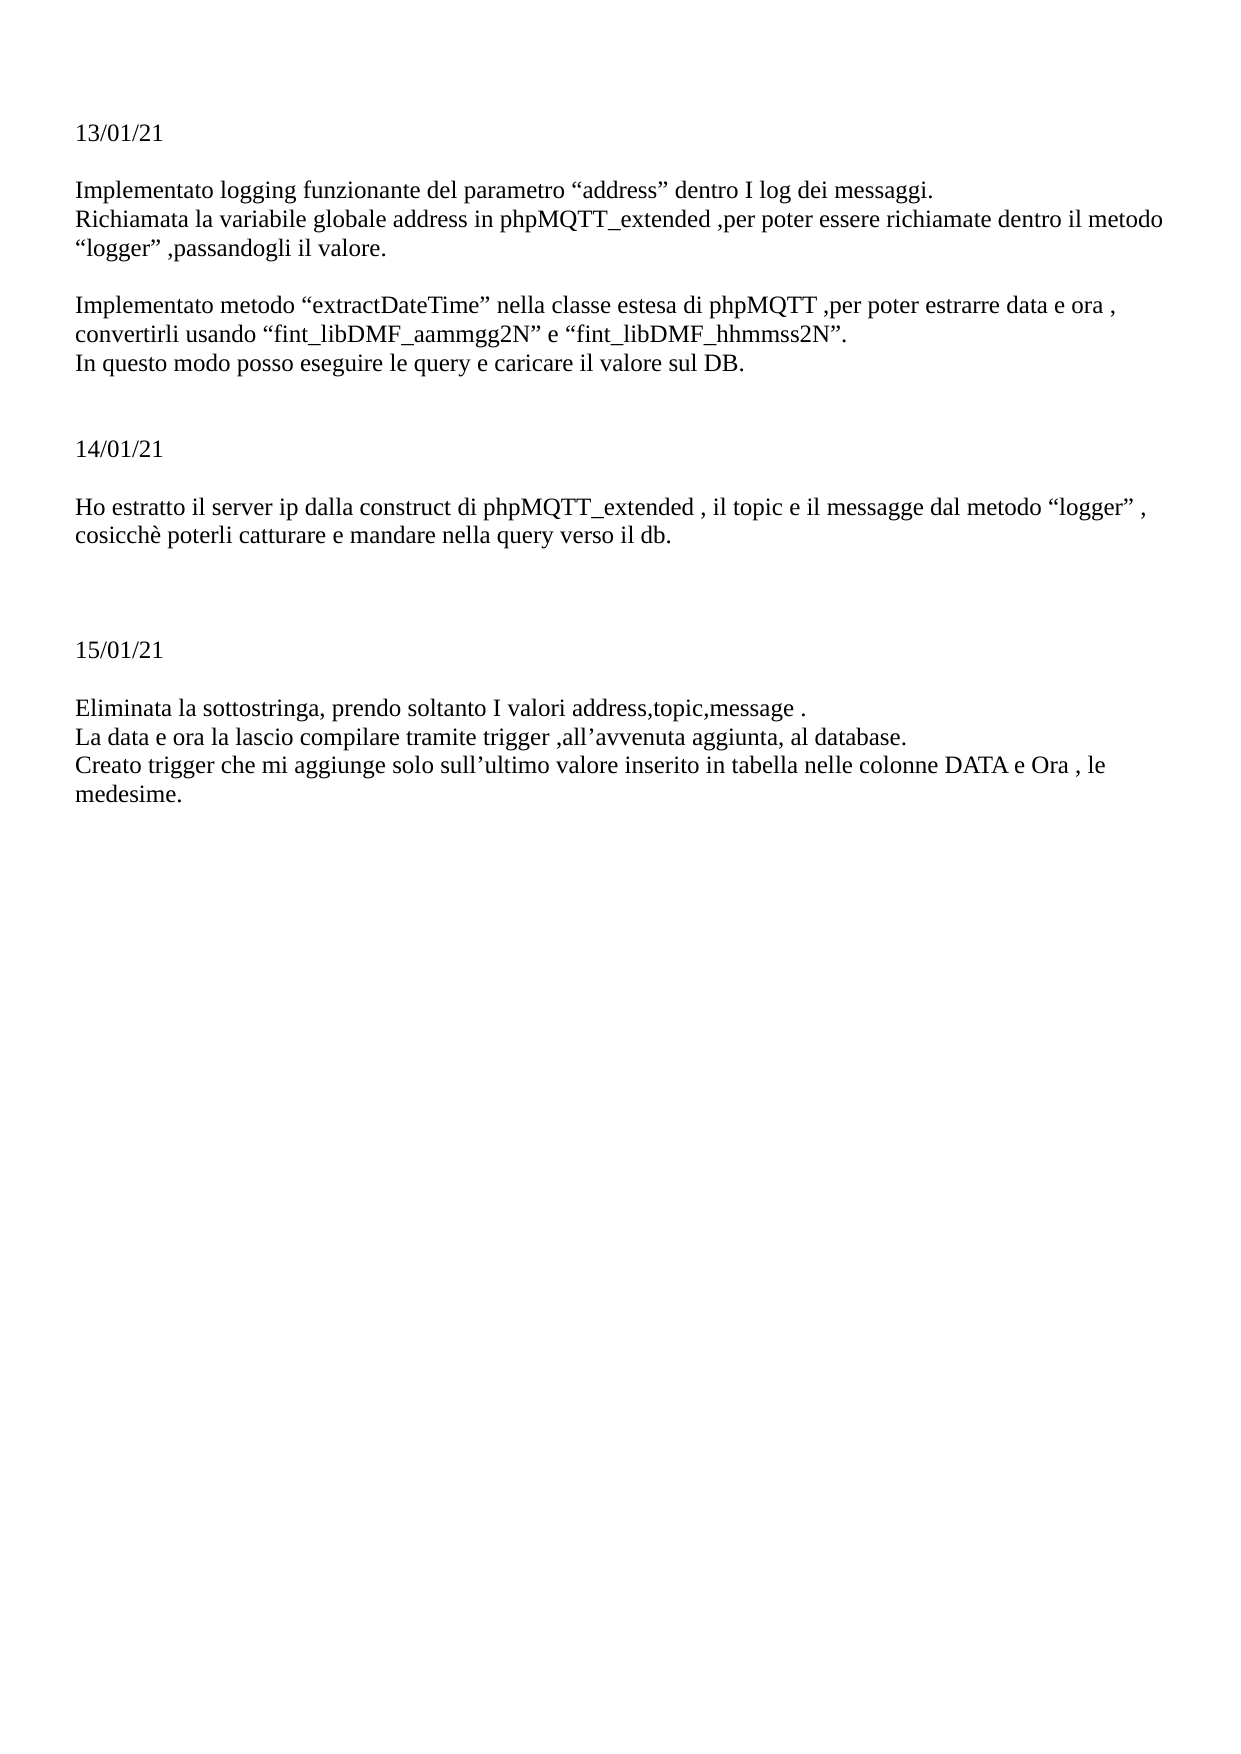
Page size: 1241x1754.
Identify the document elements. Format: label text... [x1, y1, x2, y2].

text 13/01/21 [75, 118, 1181, 147]
text Implementato logging funzionante del parametro “address” dentro I log dei messaggi. [75, 176, 1181, 204]
text 14/01/21 [75, 434, 1181, 463]
text Implementato metodo “extractDateTime” nella classe estesa di phpMQTT ,per poter estrarre data e ora , convertirli usando “fint_libDMF_aammgg2N” e “fint_libDMF_hhmmss2N”. [75, 291, 1181, 348]
text In questo modo posso eseguire le query e caricare il valore sul DB. [75, 348, 1181, 377]
text Ho estratto il server ip dalla construct di phpMQTT_extended , il topic e il messagge dal metodo “logger” , cosicchè poterli catturare e mandare nella query verso il db. [75, 492, 1181, 549]
text La data e ora la lascio compilare tramite trigger ,all’avvenuta aggiunta, al database. [75, 722, 1181, 751]
text Creato trigger che mi aggiunge solo sull’ultimo valore inserito in tabella nelle colonne DATA e Ora , le medesime. [75, 751, 1181, 808]
text Richiamata la variabile globale address in phpMQTT_extended ,per poter essere richiamate dentro il metodo “logger” ,passandogli il valore. [75, 204, 1181, 262]
text 15/01/21 [75, 636, 1181, 664]
text Eliminata la sottostringa, prendo soltanto I valori address,topic,message . [75, 693, 1181, 722]
